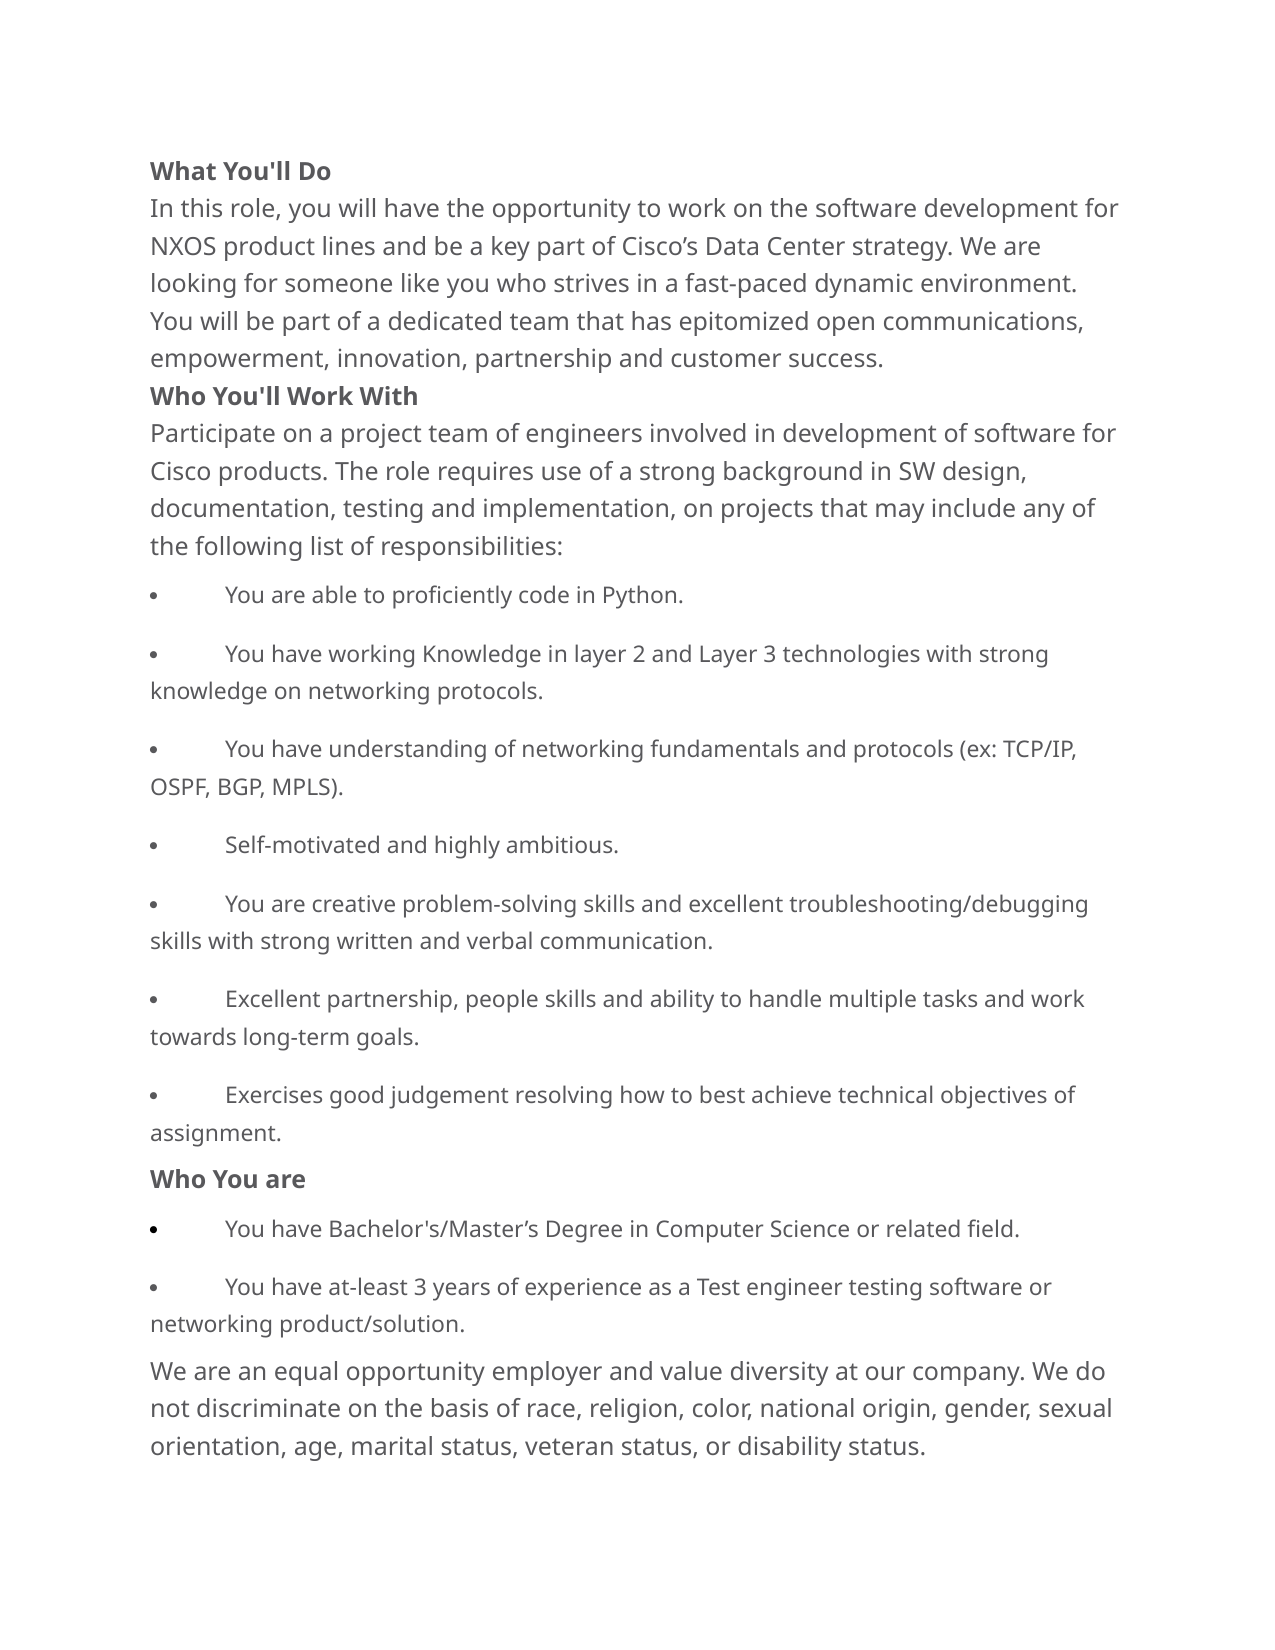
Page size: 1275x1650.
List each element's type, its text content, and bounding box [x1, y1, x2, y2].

list You have working Knowledge in layer 2 and Layer 3 technologies with strong knowledge on networking protocols. [150, 631, 1125, 706]
text We are an equal opportunity employer and value diversity at our company. We do not discriminate on the basis of race, religion, color, national origin, gender, sexual orientation, age, marital status, veteran status, or disability status. [150, 1350, 1125, 1462]
subtitle Who You are [150, 1158, 1125, 1196]
list You are creative problem-solving skills and excellent troubleshooting/debugging skills with strong written and verbal communication. [150, 881, 1125, 956]
subtitle What You'll Do [150, 150, 1125, 187]
subtitle Who You'll Work With [150, 375, 1125, 412]
list Self-motivated and highly ambitious. [150, 823, 1125, 860]
list You have understanding of networking fundamentals and protocols (ex: TCP/IP, OSPF, BGP, MPLS). [150, 727, 1125, 802]
list You have at-least 3 years of experience as a Test engineer testing software or networking product/solution. [150, 1264, 1125, 1339]
list Exercises good judgement resolving how to best achieve technical objectives of assignment. [150, 1073, 1125, 1148]
text Participate on a project team of engineers involved in development of software for Cisco products. The role requires use of a strong background in SW design, documentation, testing and implementation, on projects that may include any of the following list of responsibilities: [150, 412, 1125, 562]
list You are able to proficiently code in Python. [150, 573, 1125, 610]
list Excellent partnership, people skills and ability to handle multiple tasks and work towards long-term goals. [150, 977, 1125, 1052]
text In this role, you will have the opportunity to work on the software development for NXOS product lines and be a key part of Cisco’s Data Center strategy. We are looking for someone like you who strives in a fast-paced dynamic environment. You will be part of a dedicated team that has epitomized open communications, empowerment, innovation, partnership and customer success. [150, 187, 1125, 375]
list You have Bachelor's/Master’s Degree in Computer Science or related field. [150, 1206, 1125, 1244]
